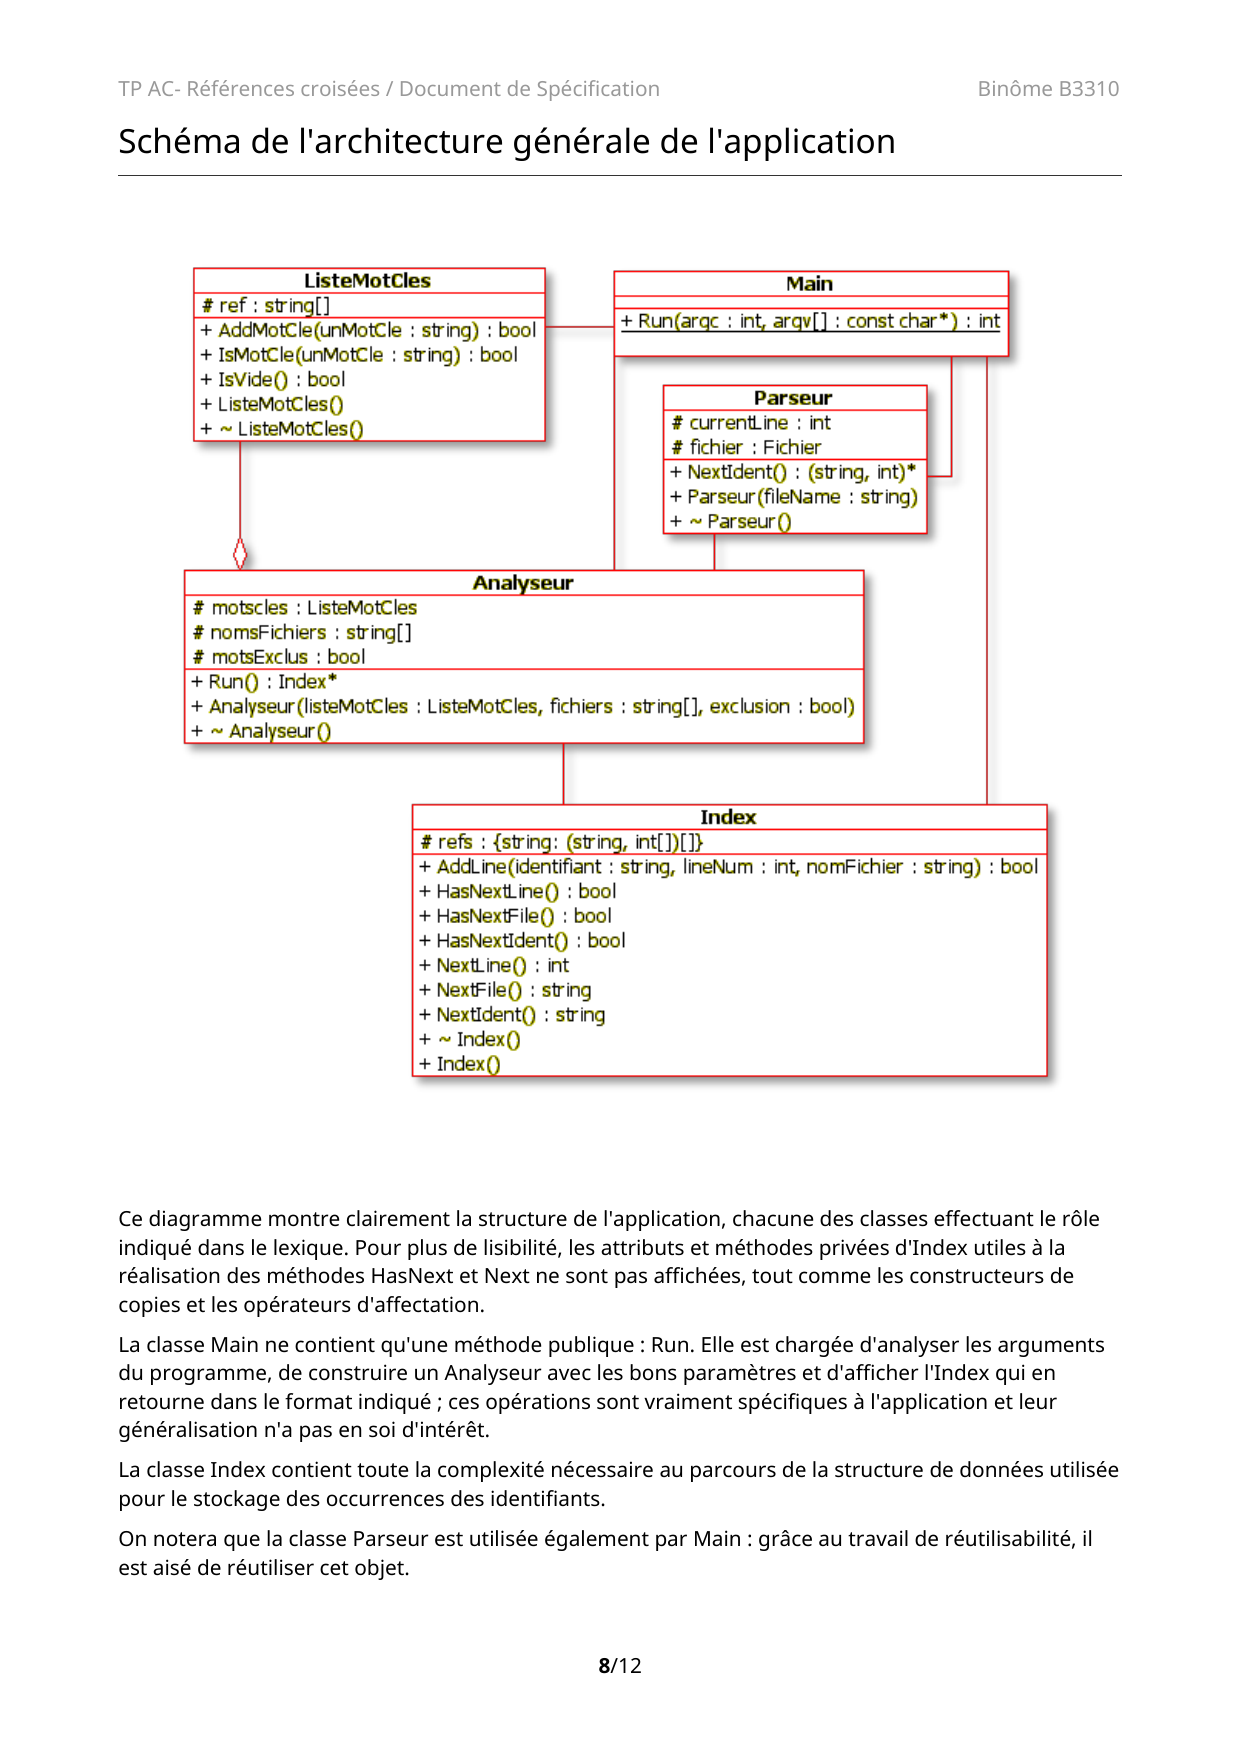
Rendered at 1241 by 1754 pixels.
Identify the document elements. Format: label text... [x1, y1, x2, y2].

subtitle Schéma de l'architecture générale de l'application [118, 118, 1122, 175]
text Ce diagramme montre clairement la structure de l'application, chacune des classes effectuant le rôle indiqué dans le lexique. Pour plus de lisibilité, les attributs et méthodes privées d'Index utiles à la réalisation des méthodes HasNext et Next ne sont pas affichées, tout comme les constructeurs de copies et les opérateurs d'affectation. [118, 1204, 1122, 1318]
text La classe Index contient toute la complexité nécessaire au parcours de la structure de données utilisée pour le stockage des occurrences des identifiants. [118, 1456, 1122, 1512]
picture [118, 200, 1122, 1165]
text La classe Main ne contient qu'une méthode publique : Run. Elle est chargée d'analyser les arguments du programme, de construire un Analyseur avec les bons paramètres et d'afficher l'Index qui en retourne dans le format indiqué ; ces opérations sont vraiment spécifiques à l'application et leur généralisation n'a pas en soi d'intérêt. [118, 1330, 1122, 1444]
text On notera que la classe Parseur est utilisée également par Main : grâce au travail de réutilisabilité, il est aisé de réutiliser cet objet. [118, 1524, 1122, 1581]
